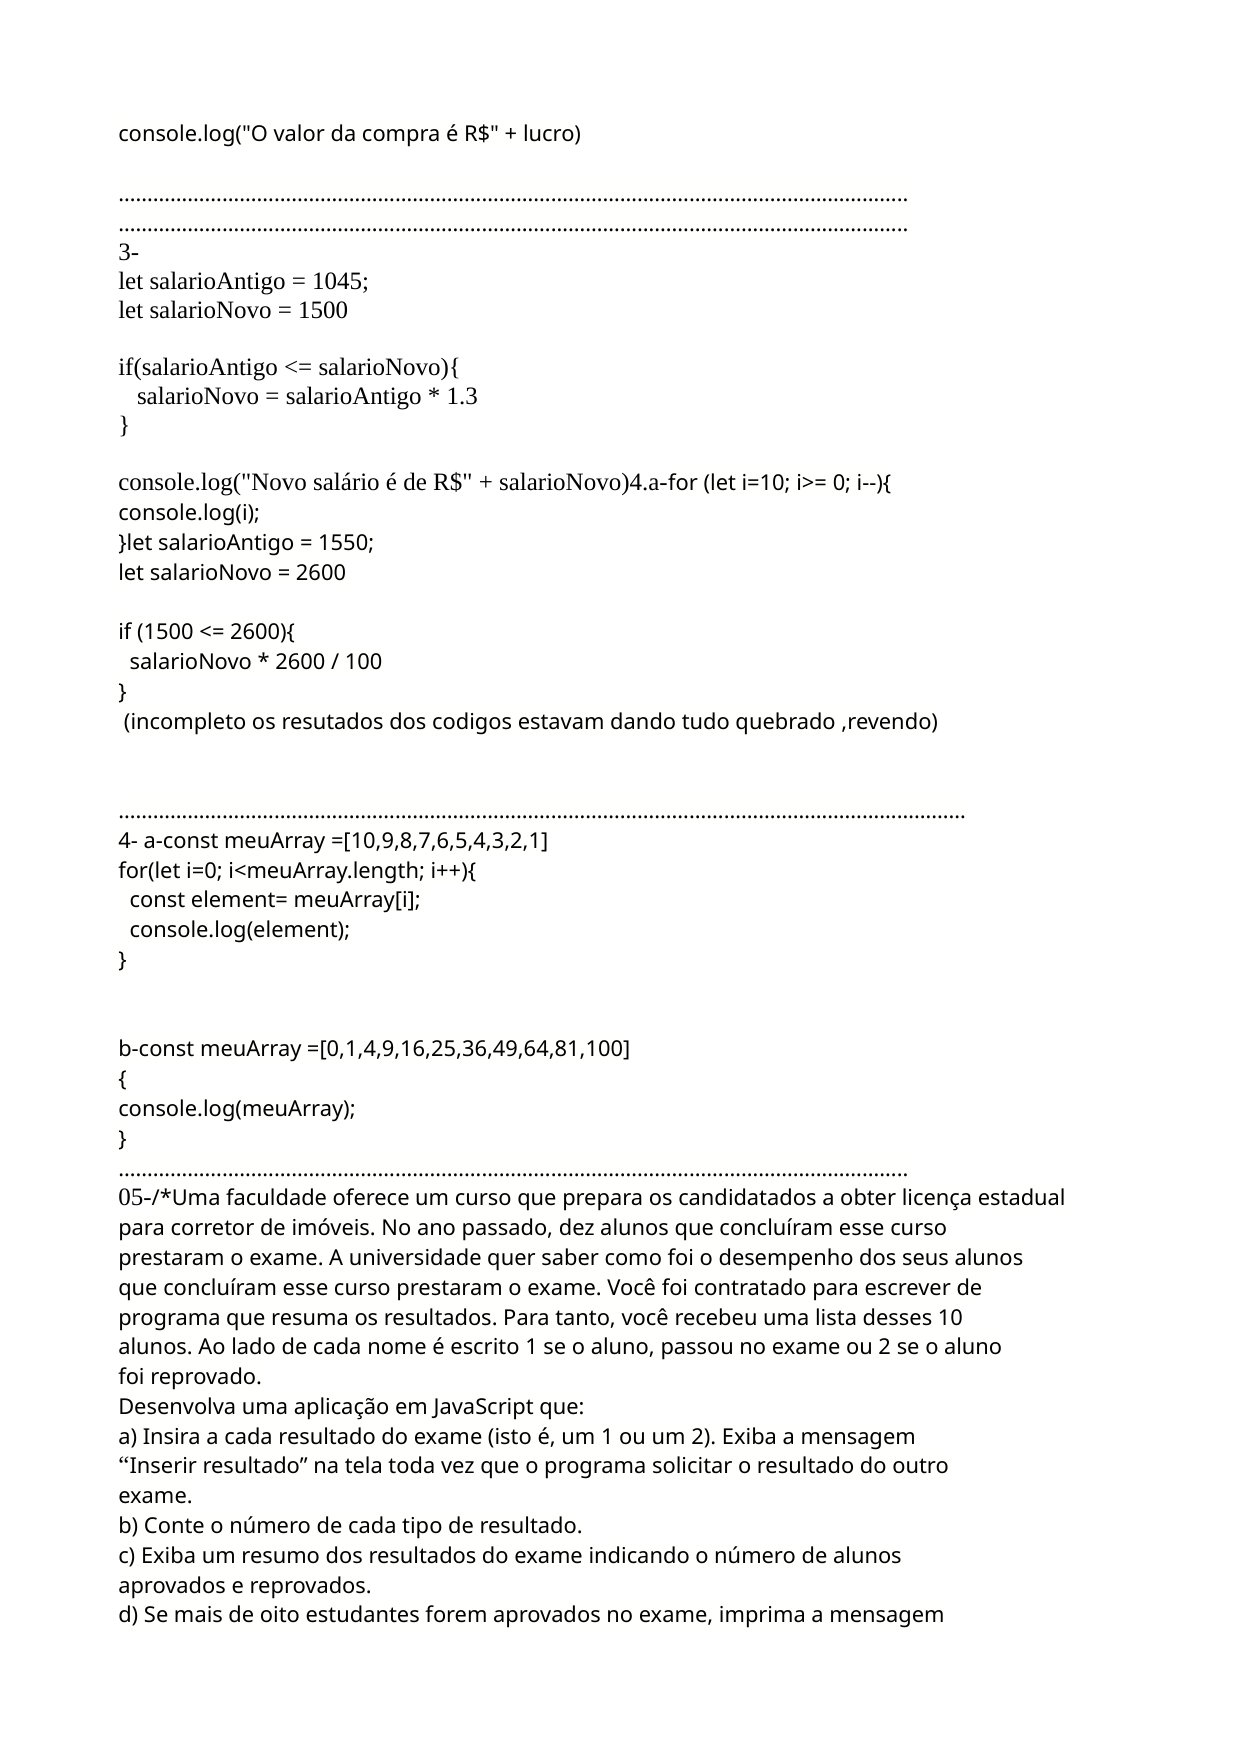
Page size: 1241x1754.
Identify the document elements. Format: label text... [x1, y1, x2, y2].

text d) Se mais de oito estudantes forem aprovados no exame, imprima a mensagem [118, 1599, 1122, 1629]
text ………………………………………………………………………………………………………………………………… [118, 795, 1122, 825]
text (incompleto os resutados dos codigos estavam dando tudo quebrado ,revendo) [118, 706, 1122, 735]
text b) Conte o número de cada tipo de resultado. [118, 1510, 1122, 1540]
text let salarioNovo = 2600 [118, 557, 1122, 586]
text console.log("O valor da compra é R$" + lucro) [118, 118, 1122, 148]
text alunos. Ao lado de cada nome é escrito 1 se o aluno, passou no exame ou 2 se o aluno [118, 1331, 1122, 1361]
text const element= meuArray[i]; [118, 884, 1122, 914]
text a) Insira a cada resultado do exame (isto é, um 1 ou um 2). Exiba a mensagem [118, 1421, 1122, 1450]
text que concluíram esse curso prestaram o exame. Você foi contratado para escrever de [118, 1272, 1122, 1301]
text exame. [118, 1480, 1122, 1510]
text console.log(meuArray); [118, 1093, 1122, 1123]
text salarioNovo = salarioAntigo * 1.3 [118, 381, 1122, 410]
text console.log(element); [118, 914, 1122, 944]
text } [118, 410, 1122, 438]
text c) Exiba um resumo dos resultados do exame indicando o número de alunos [118, 1540, 1122, 1569]
text ……………………………………………………………………………………………………………………….. [118, 178, 1122, 207]
text foi reprovado. [118, 1361, 1122, 1391]
text }let salarioAntigo = 1550; [118, 527, 1122, 557]
text Desenvolva uma aplicação em JavaScript que: [118, 1391, 1122, 1421]
text aprovados e reprovados. [118, 1569, 1122, 1599]
text console.log("Novo salário é de R$" + salarioNovo)4.a-for (let i=10; i>= 0; i--){ [118, 467, 1122, 497]
text if(salarioAntigo <= salarioNovo){ [118, 352, 1122, 381]
text ……………………………………………………………………………………………………………………….. [118, 1152, 1122, 1182]
text } [118, 1123, 1122, 1152]
text let salarioNovo = 1500 [118, 295, 1122, 323]
text { [118, 1063, 1122, 1093]
text 3- [118, 237, 1122, 266]
text prestaram o exame. A universidade quer saber como foi o desempenho dos seus alunos [118, 1242, 1122, 1272]
text if (1500 <= 2600){ [118, 616, 1122, 646]
text let salarioAntigo = 1045; [118, 266, 1122, 295]
text for(let i=0; i<meuArray.length; i++){ [118, 854, 1122, 884]
text “Inserir resultado” na tela toda vez que o programa solicitar o resultado do outro [118, 1450, 1122, 1480]
text b-const meuArray =[0,1,4,9,16,25,36,49,64,81,100] [118, 1033, 1122, 1063]
text para corretor de imóveis. No ano passado, dez alunos que concluíram esse curso [118, 1212, 1122, 1242]
text } [118, 944, 1122, 974]
text ……………………………………………………………………………………………………………………….. [118, 207, 1122, 237]
text salarioNovo * 2600 / 100 [118, 646, 1122, 676]
text 4- a-const meuArray =[10,9,8,7,6,5,4,3,2,1] [118, 825, 1122, 854]
text } [118, 676, 1122, 706]
text console.log(i); [118, 497, 1122, 527]
text 05-/*Uma faculdade oferece um curso que prepara os candidatados a obter licença estadual [118, 1182, 1122, 1212]
text programa que resuma os resultados. Para tanto, você recebeu uma lista desses 10 [118, 1301, 1122, 1331]
